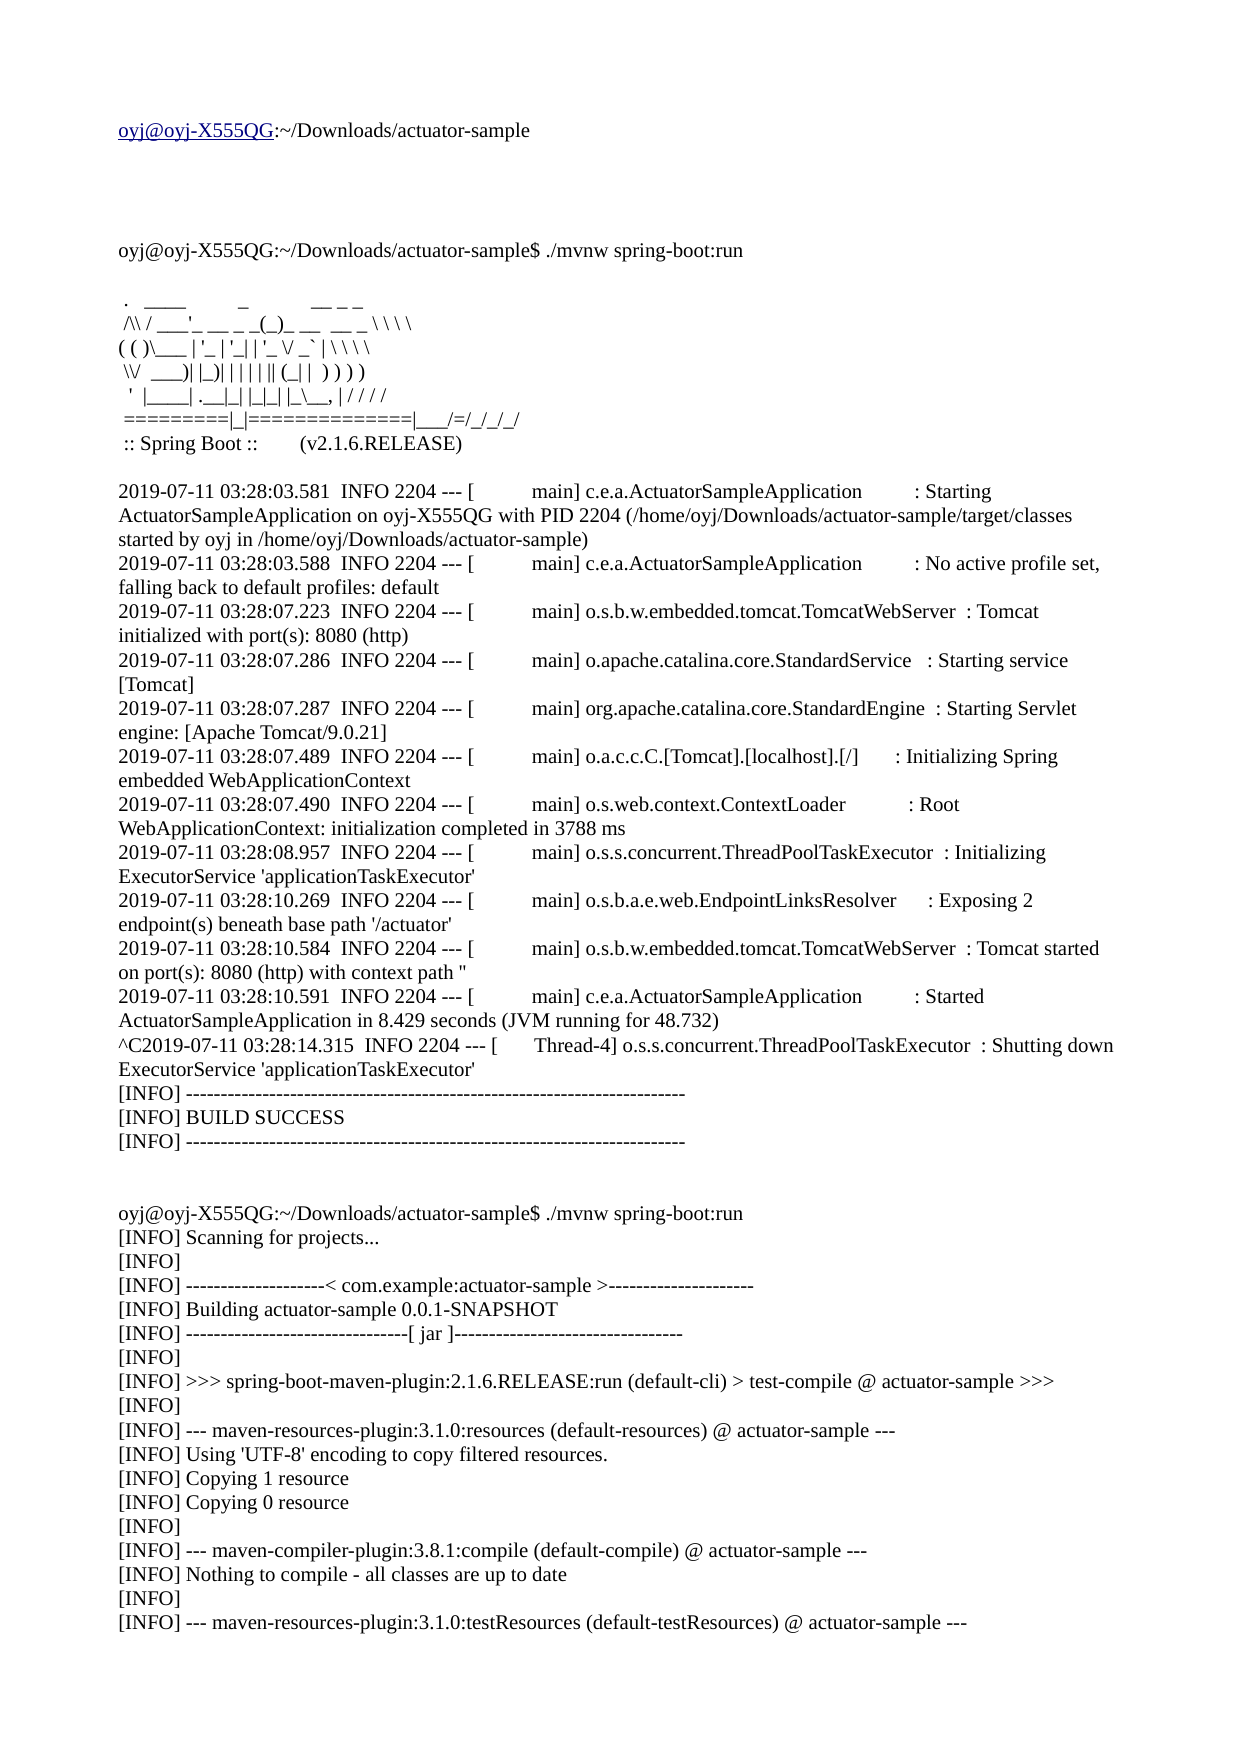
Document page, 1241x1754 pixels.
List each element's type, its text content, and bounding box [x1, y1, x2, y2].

text ^C2019-07-11 03:28:14.315 INFO 2204 --- [ Thread-4] o.s.s.concurrent.ThreadPoolTaskExecutor : Shutting down ExecutorService 'applicationTaskExecutor' [118, 1032, 1122, 1081]
text =========|_|==============|___/=/_/_/_/ [118, 407, 1122, 431]
text [INFO] Using 'UTF-8' encoding to copy filtered resources. [118, 1442, 1122, 1466]
text [INFO] [118, 1586, 1122, 1610]
text 2019-07-11 03:28:10.584 INFO 2204 --- [ main] o.s.b.w.embedded.tomcat.TomcatWebServer : Tomcat started on port(s): 8080 (http) with context path '' [118, 936, 1122, 984]
text [INFO] [118, 1249, 1122, 1273]
text 2019-07-11 03:28:07.286 INFO 2204 --- [ main] o.apache.catalina.core.StandardService : Starting service [Tomcat] [118, 647, 1122, 696]
text [INFO] [118, 1393, 1122, 1417]
text 2019-07-11 03:28:03.581 INFO 2204 --- [ main] c.e.a.ActuatorSampleApplication : Starting ActuatorSampleApplication on oyj-X555QG with PID 2204 (/home/oyj/Downloads/actuator-sample/target/classes started by oyj in /home/oyj/Downloads/actuator-sample) [118, 479, 1122, 551]
text [INFO] Copying 0 resource [118, 1490, 1122, 1514]
text 2019-07-11 03:28:08.957 INFO 2204 --- [ main] o.s.s.concurrent.ThreadPoolTaskExecutor : Initializing ExecutorService 'applicationTaskExecutor' [118, 840, 1122, 888]
text 2019-07-11 03:28:07.287 INFO 2204 --- [ main] org.apache.catalina.core.StandardEngine : Starting Servlet engine: [Apache Tomcat/9.0.21] [118, 696, 1122, 744]
text . ____ _ __ _ _ [118, 287, 1122, 311]
text ( ( )\___ | '_ | '_| | '_ \/ _` | \ \ \ \ [118, 335, 1122, 359]
text \\/ ___)| |_)| | | | | || (_| | ) ) ) ) [118, 359, 1122, 383]
text 2019-07-11 03:28:03.588 INFO 2204 --- [ main] c.e.a.ActuatorSampleApplication : No active profile set, falling back to default profiles: default [118, 551, 1122, 599]
text :: Spring Boot :: (v2.1.6.RELEASE) [118, 431, 1122, 455]
text [INFO] --- maven-resources-plugin:3.1.0:testResources (default-testResources) @ actuator-sample --- [118, 1610, 1122, 1634]
text [INFO] [118, 1345, 1122, 1369]
text [INFO] Nothing to compile - all classes are up to date [118, 1562, 1122, 1586]
text 2019-07-11 03:28:10.591 INFO 2204 --- [ main] c.e.a.ActuatorSampleApplication : Started ActuatorSampleApplication in 8.429 seconds (JVM running for 48.732) [118, 984, 1122, 1032]
text [INFO] ------------------------------------------------------------------------ [118, 1129, 1122, 1153]
text [INFO] Scanning for projects... [118, 1225, 1122, 1249]
text /\\ / ___'_ __ _ _(_)_ __ __ _ \ \ \ \ [118, 311, 1122, 335]
text 2019-07-11 03:28:07.223 INFO 2204 --- [ main] o.s.b.w.embedded.tomcat.TomcatWebServer : Tomcat initialized with port(s): 8080 (http) [118, 599, 1122, 647]
text [INFO] ------------------------------------------------------------------------ [118, 1081, 1122, 1105]
text [INFO] --------------------------------[ jar ]--------------------------------- [118, 1321, 1122, 1345]
text [INFO] >>> spring-boot-maven-plugin:2.1.6.RELEASE:run (default-cli) > test-compile @ actuator-sample >>> [118, 1369, 1122, 1393]
text [INFO] --- maven-compiler-plugin:3.8.1:compile (default-compile) @ actuator-sample --- [118, 1538, 1122, 1562]
text 2019-07-11 03:28:07.490 INFO 2204 --- [ main] o.s.web.context.ContextLoader : Root WebApplicationContext: initialization completed in 3788 ms [118, 792, 1122, 840]
text [INFO] [118, 1514, 1122, 1538]
text ' |____| .__|_| |_|_| |_\__, | / / / / [118, 383, 1122, 407]
text 2019-07-11 03:28:10.269 INFO 2204 --- [ main] o.s.b.a.e.web.EndpointLinksResolver : Exposing 2 endpoint(s) beneath base path '/actuator' [118, 888, 1122, 936]
text oyj@oyj-X555QG:~/Downloads/actuator-sample$ ./mvnw spring-boot:run [118, 238, 1122, 262]
text [INFO] --------------------< com.example:actuator-sample >--------------------- [118, 1273, 1122, 1297]
text [INFO] Copying 1 resource [118, 1466, 1122, 1490]
text [INFO] --- maven-resources-plugin:3.1.0:resources (default-resources) @ actuator-sample --- [118, 1417, 1122, 1442]
text [INFO] BUILD SUCCESS [118, 1105, 1122, 1129]
text oyj@oyj-X555QG:~/Downloads/actuator-sample$ ./mvnw spring-boot:run [118, 1201, 1122, 1225]
text oyj@oyj-X555QG:~/Downloads/actuator-sample [118, 118, 1122, 142]
text [INFO] Building actuator-sample 0.0.1-SNAPSHOT [118, 1297, 1122, 1321]
text 2019-07-11 03:28:07.489 INFO 2204 --- [ main] o.a.c.c.C.[Tomcat].[localhost].[/] : Initializing Spring embedded WebApplicationContext [118, 744, 1122, 792]
